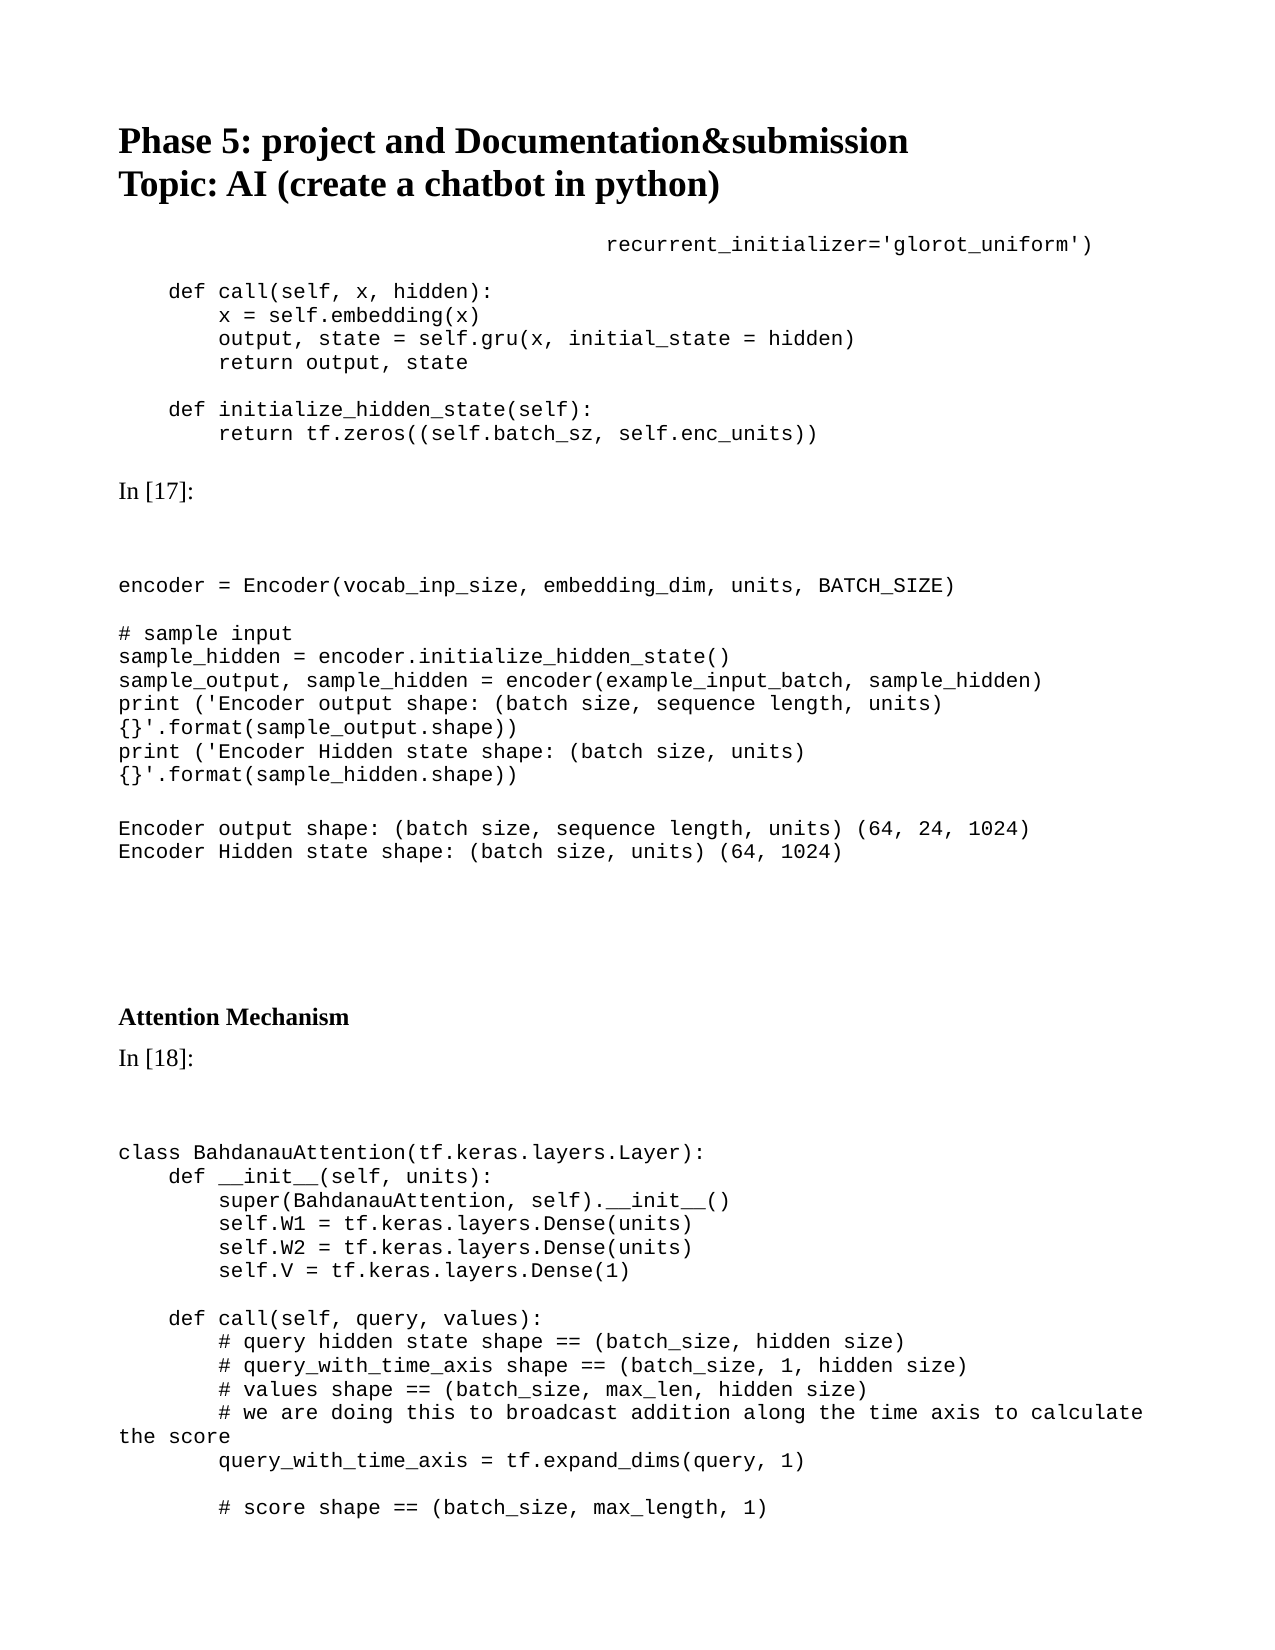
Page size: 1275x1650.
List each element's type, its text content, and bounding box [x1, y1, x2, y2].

text def call(self, x, hidden): [118, 281, 1157, 305]
text self.W2 = tf.keras.layers.Dense(units) [118, 1237, 1157, 1261]
text return output, state [118, 352, 1157, 376]
text # score shape == (batch_size, max_length, 1) [118, 1497, 1157, 1521]
text # query hidden state shape == (batch_size, hidden size) [118, 1331, 1157, 1355]
text sample_hidden = encoder.initialize_hidden_state() [118, 646, 1157, 670]
text Encoder output shape: (batch size, sequence length, units) (64, 24, 1024) [118, 817, 1157, 841]
text def initialize_hidden_state(self): [118, 399, 1157, 423]
text class BahdanauAttention(tf.keras.layers.Layer): [118, 1142, 1157, 1166]
text recurrent_initializer='glorot_uniform') [118, 234, 1157, 257]
text output, state = self.gru(x, initial_state = hidden) [118, 328, 1157, 352]
text def call(self, query, values): [118, 1308, 1157, 1331]
text # we are doing this to broadcast addition along the time axis to calculate the score [118, 1402, 1157, 1450]
text print ('Encoder Hidden state shape: (batch size, units) {}'.format(sample_hidden.shape)) [118, 741, 1157, 788]
text # sample input [118, 622, 1157, 646]
text x = self.embedding(x) [118, 305, 1157, 328]
text query_with_time_axis = tf.expand_dims(query, 1) [118, 1450, 1157, 1473]
text sample_output, sample_hidden = encoder(example_input_batch, sample_hidden) [118, 670, 1157, 693]
subtitle Attention Mechanism [118, 1002, 1157, 1031]
text print ('Encoder output shape: (batch size, sequence length, units) {}'.format(sample_output.shape)) [118, 693, 1157, 741]
text def __init__(self, units): [118, 1166, 1157, 1189]
text super(BahdanauAttention, self).__init__() [118, 1189, 1157, 1213]
text Encoder Hidden state shape: (batch size, units) (64, 1024) [118, 841, 1157, 865]
text In [17]: [118, 476, 1157, 505]
text encoder = Encoder(vocab_inp_size, embedding_dim, units, BATCH_SIZE) [118, 575, 1157, 599]
text # values shape == (batch_size, max_len, hidden size) [118, 1379, 1157, 1402]
text In [18]: [118, 1043, 1157, 1072]
text # query_with_time_axis shape == (batch_size, 1, hidden size) [118, 1355, 1157, 1379]
text self.V = tf.keras.layers.Dense(1) [118, 1261, 1157, 1284]
text self.W1 = tf.keras.layers.Dense(units) [118, 1213, 1157, 1237]
text return tf.zeros((self.batch_sz, self.enc_units)) [118, 423, 1157, 447]
